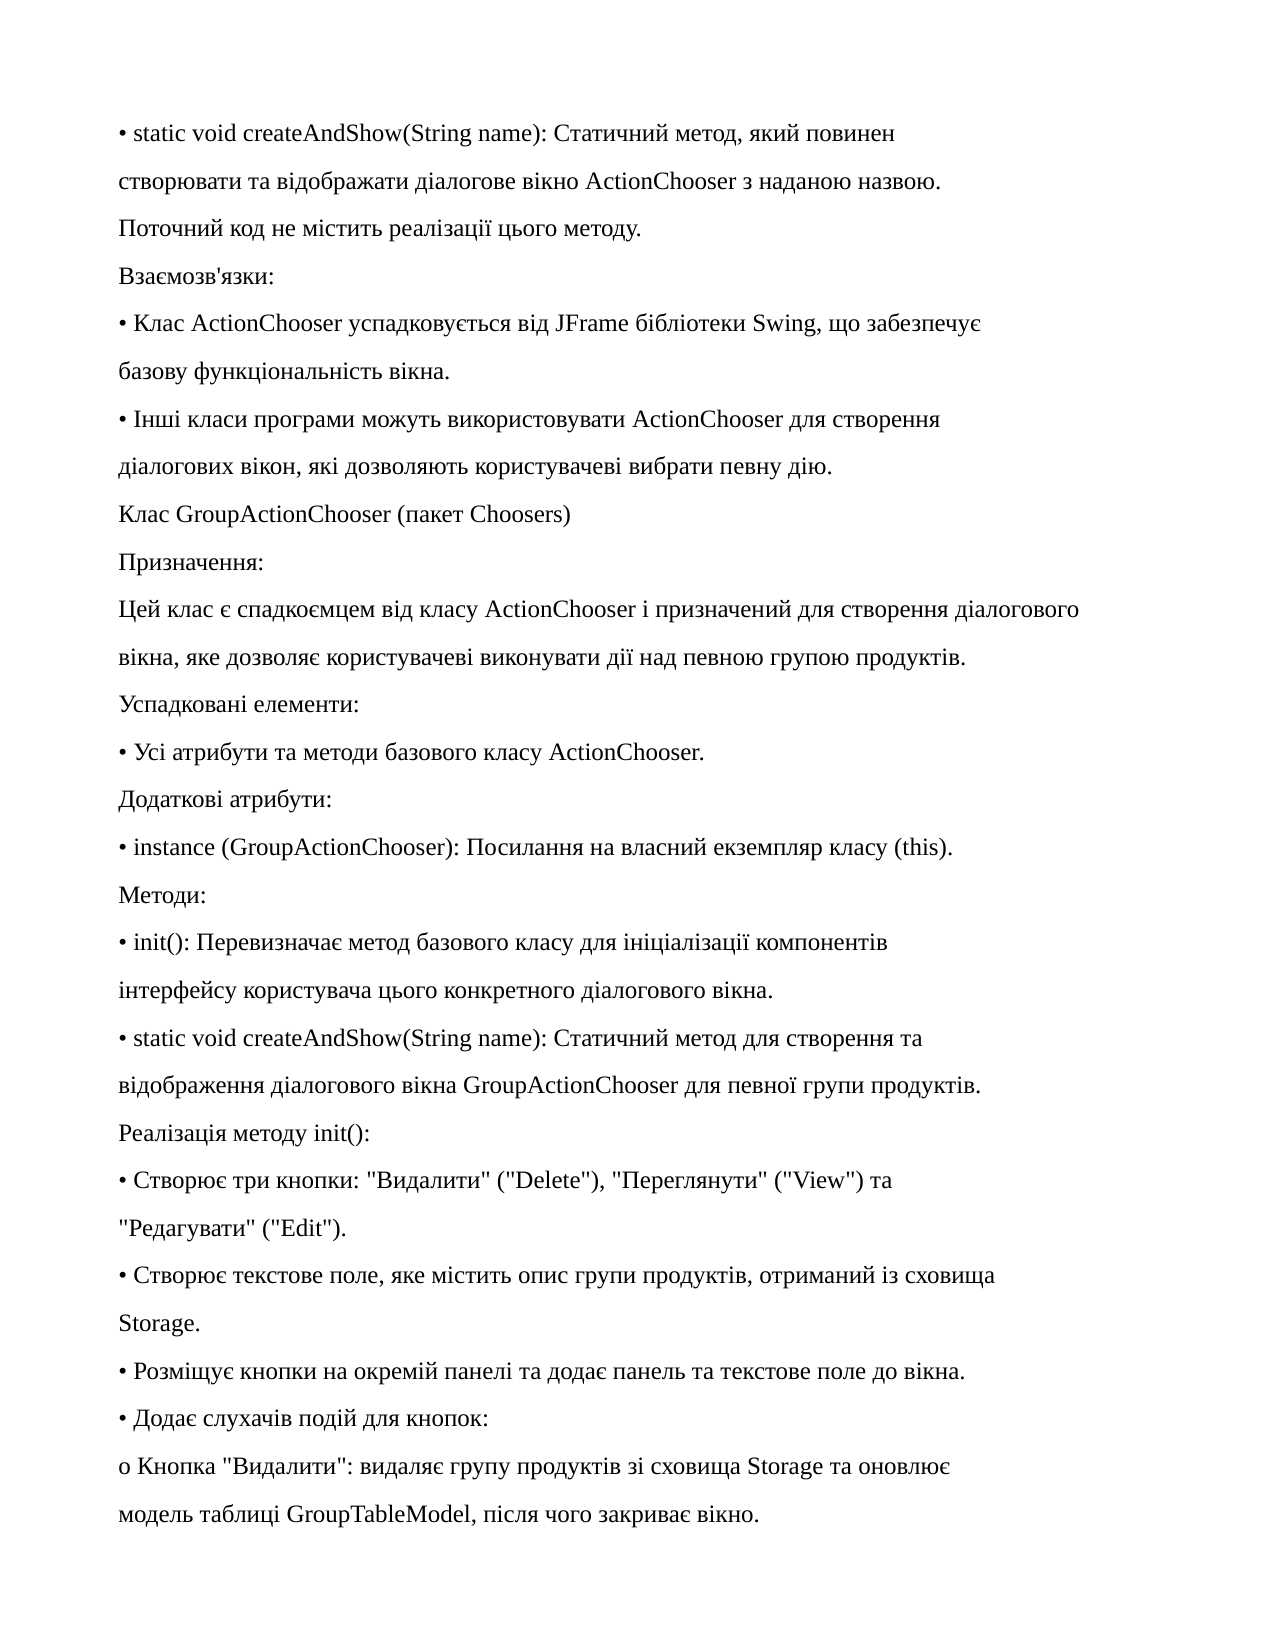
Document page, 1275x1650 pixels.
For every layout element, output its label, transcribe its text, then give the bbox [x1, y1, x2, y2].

text • static void createAndShow(String name): Статичний метод, який повинен [118, 118, 1157, 147]
text відображення діалогового вікна GroupActionChooser для певної групи продуктів. [118, 1070, 1157, 1099]
text • init(): Перевизначає метод базового класу для ініціалізації компонентів [118, 927, 1157, 956]
text Успадковані елементи: [118, 689, 1157, 718]
text o Кнопка "Видалити": видаляє групу продуктів зі сховища Storage та оновлює [118, 1451, 1157, 1480]
text Взаємозв'язки: [118, 261, 1157, 290]
text створювати та відображати діалогове вікно ActionChooser з наданою назвою. [118, 166, 1157, 194]
text Поточний код не містить реалізації цього методу. [118, 213, 1157, 242]
text • Додає слухачів подій для кнопок: [118, 1403, 1157, 1432]
text Цей клас є спадкоємцем від класу ActionChooser і призначений для створення діалогового [118, 594, 1157, 623]
text вікна, яке дозволяє користувачеві виконувати дії над певною групою продуктів. [118, 642, 1157, 671]
text модель таблиці GroupTableModel, після чого закриває вікно. [118, 1499, 1157, 1527]
text діалогових вікон, які дозволяють користувачеві вибрати певну дію. [118, 451, 1157, 480]
text • Розміщує кнопки на окремій панелі та додає панель та текстове поле до вікна. [118, 1356, 1157, 1384]
text • Створює три кнопки: "Видалити" ("Delete"), "Переглянути" ("View") та [118, 1165, 1157, 1194]
text • Інші класи програми можуть використовувати ActionChooser для створення [118, 404, 1157, 432]
text Призначення: [118, 547, 1157, 575]
text • instance (GroupActionChooser): Посилання на власний екземпляр класу (this). [118, 832, 1157, 861]
text • static void createAndShow(String name): Статичний метод для створення та [118, 1023, 1157, 1051]
text • Клас ActionChooser успадковується від JFrame бібліотеки Swing, що забезпечує [118, 308, 1157, 337]
text • Створює текстове поле, яке містить опис групи продуктів, отриманий із сховища [118, 1261, 1157, 1289]
text Storage. [118, 1308, 1157, 1337]
text • Усі атрибути та методи базового класу ActionChooser. [118, 737, 1157, 766]
text Методи: [118, 880, 1157, 908]
text Додаткові атрибути: [118, 784, 1157, 813]
text "Редагувати" ("Edit"). [118, 1213, 1157, 1242]
text базову функціональність вікна. [118, 356, 1157, 385]
text інтерфейсу користувача цього конкретного діалогового вікна. [118, 975, 1157, 1004]
text Реалізація методу init(): [118, 1118, 1157, 1147]
text Клас GroupActionChooser (пакет Choosers) [118, 499, 1157, 528]
